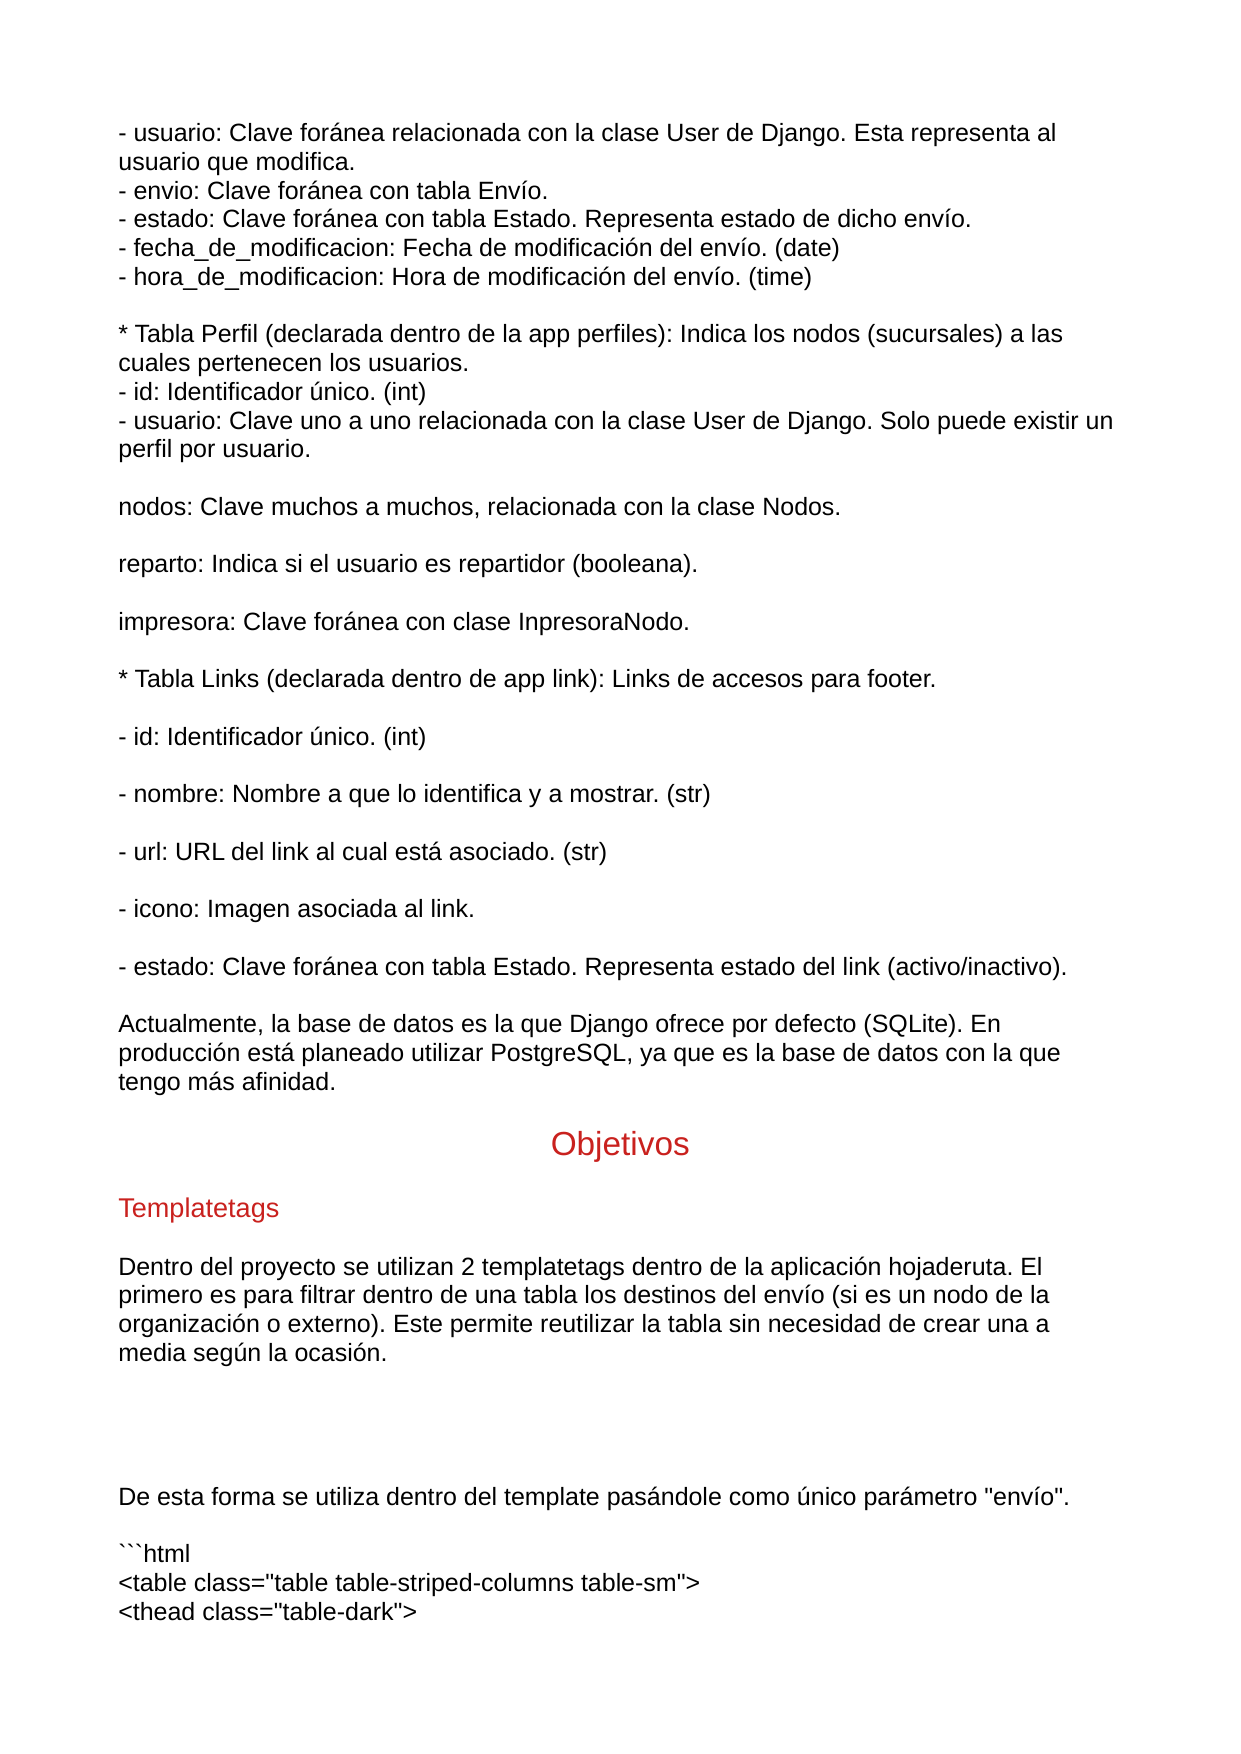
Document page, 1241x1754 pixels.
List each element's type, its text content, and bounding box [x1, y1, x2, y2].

text - icono: Imagen asociada al link. [118, 894, 1122, 923]
text Dentro del proyecto se utilizan 2 templatetags dentro de la aplicación hojaderuta. El primero es para filtrar dentro de una tabla los destinos del envío (si es un nodo de la organización o externo). Este permite reutilizar la tabla sin necesidad de crear una a media según la ocasión. [118, 1252, 1122, 1367]
text Actualmente, la base de datos es la que Django ofrece por defecto (SQLite). En producción está planeado utilizar PostgreSQL, ya que es la base de datos con la que tengo más afinidad. [118, 1009, 1122, 1096]
text - hora_de_modificacion: Hora de modificación del envío. (time) [118, 262, 1122, 291]
text - envio: Clave foránea con tabla Envío. [118, 176, 1122, 204]
text <table class="table table-striped-columns table-sm"> [118, 1568, 1122, 1597]
text - fecha_de_modificacion: Fecha de modificación del envío. (date) [118, 233, 1122, 262]
text nodos: Clave muchos a muchos, relacionada con la clase Nodos. [118, 492, 1122, 521]
text <thead class="table-dark"> [118, 1597, 1122, 1625]
text - estado: Clave foránea con tabla Estado. Representa estado del link (activo/inactivo). [118, 952, 1122, 981]
text - id: Identificador único. (int) [118, 377, 1122, 406]
text * Tabla Links (declarada dentro de app link): Links de accesos para footer. [118, 664, 1122, 693]
text reparto: Indica si el usuario es repartidor (booleana). [118, 549, 1122, 578]
text - usuario: Clave uno a uno relacionada con la clase User de Django. Solo puede existir un perfil por usuario. [118, 406, 1122, 463]
text De esta forma se utiliza dentro del template pasándole como único parámetro "envío". [118, 1482, 1122, 1510]
text - id: Identificador único. (int) [118, 722, 1122, 751]
text Objetivos [118, 1124, 1122, 1163]
text impresora: Clave foránea con clase InpresoraNodo. [118, 607, 1122, 636]
text * Tabla Perfil (declarada dentro de la app perfiles): Indica los nodos (sucursales) a las cuales pertenecen los usuarios. [118, 319, 1122, 377]
text - estado: Clave foránea con tabla Estado. Representa estado de dicho envío. [118, 204, 1122, 233]
text Templatetags [118, 1192, 1122, 1223]
text - url: URL del link al cual está asociado. (str) [118, 837, 1122, 866]
text - nombre: Nombre a que lo identifica y a mostrar. (str) [118, 779, 1122, 808]
text ```html [118, 1539, 1122, 1568]
text - usuario: Clave foránea relacionada con la clase User de Django. Esta representa al usuario que modifica. [118, 118, 1122, 176]
